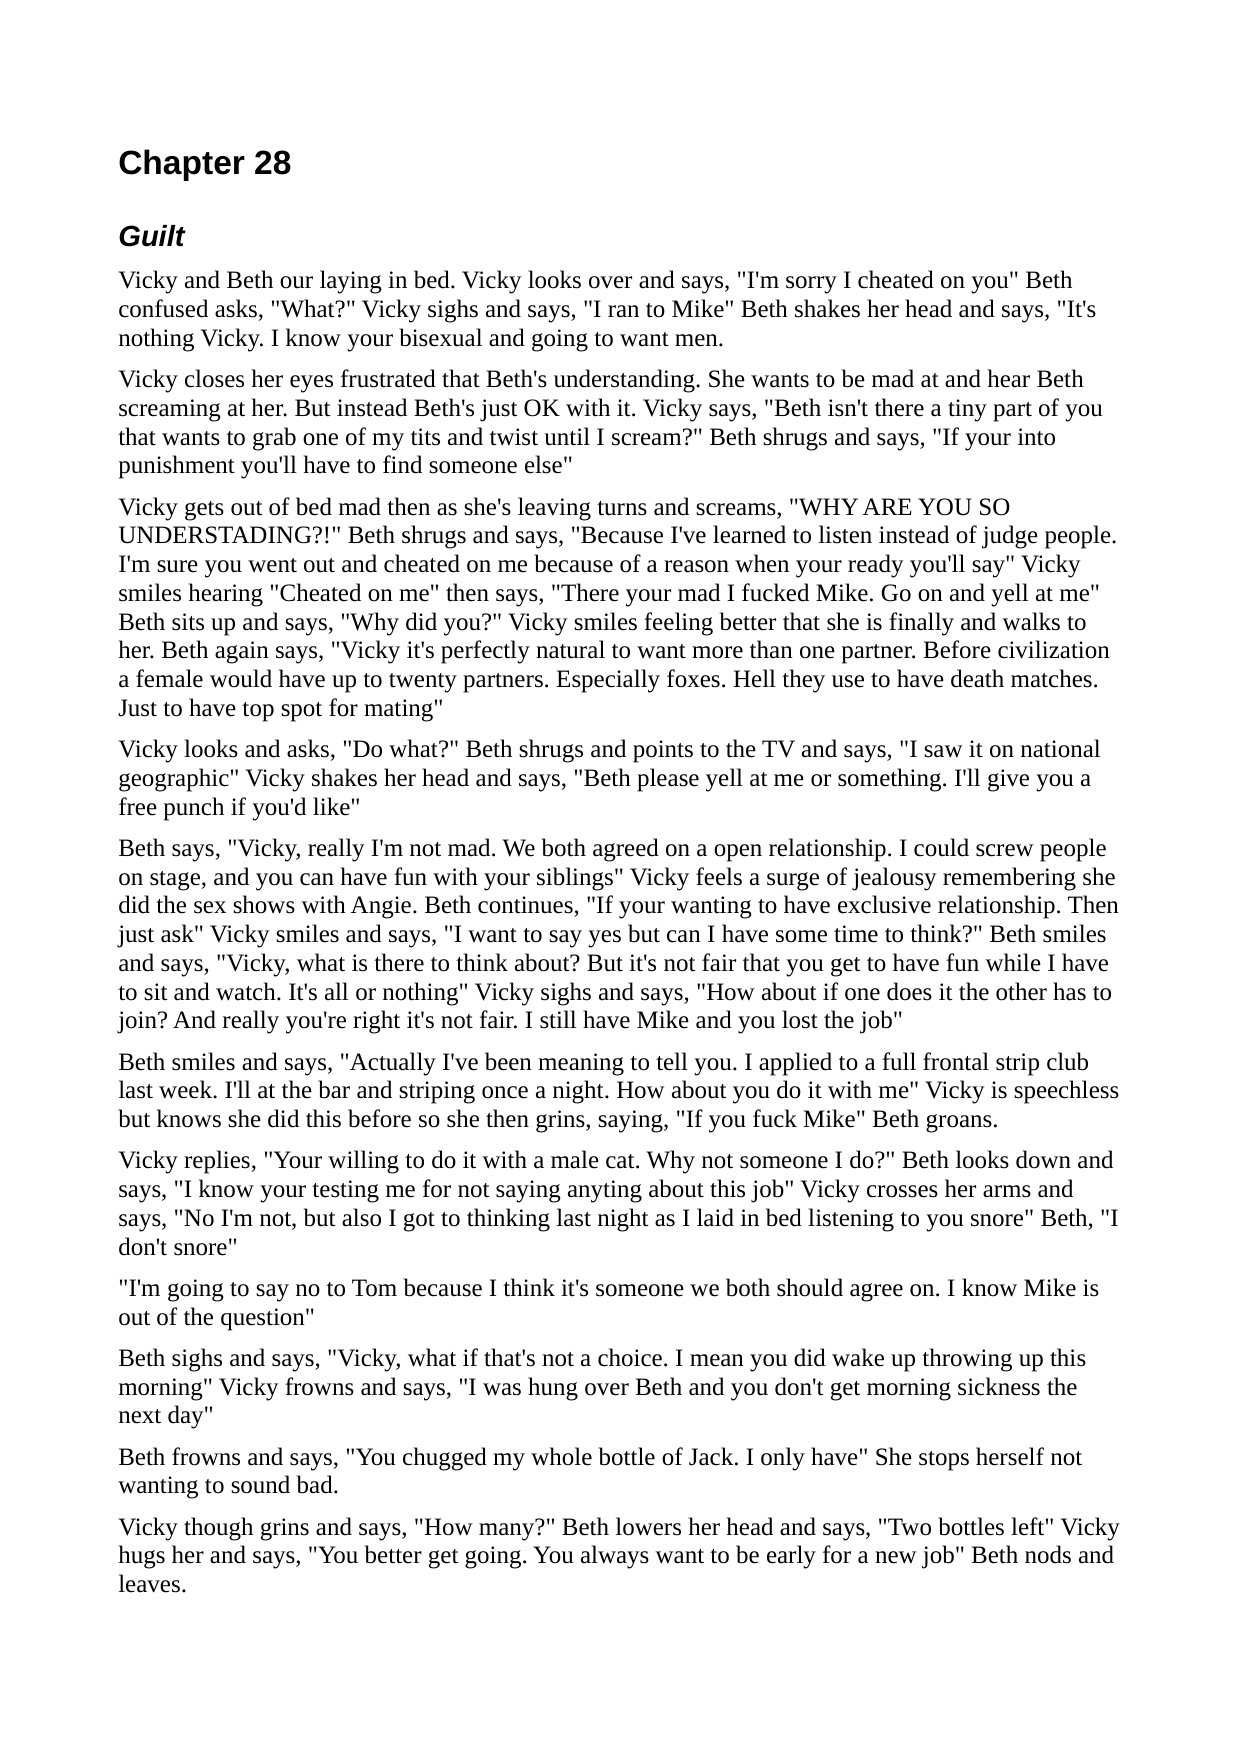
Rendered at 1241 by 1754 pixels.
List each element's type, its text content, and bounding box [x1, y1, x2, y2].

text Vicky looks and asks, "Do what?" Beth shrugs and points to the TV and says, "I saw it on national geographic" Vicky shakes her head and says, "Beth please yell at me or something. I'll give you a free punch if you'd like" [118, 734, 1122, 820]
text Beth sighs and says, "Vicky, what if that's not a choice. I mean you did wake up throwing up this morning" Vicky frowns and says, "I was hung over Beth and you don't get morning sickness the next day" [118, 1343, 1122, 1429]
text Beth frowns and says, "You chugged my whole bottle of Jack. I only have" She stops herself not wanting to sound bad. [118, 1442, 1122, 1499]
subtitle Chapter 28 [118, 143, 1122, 182]
text Vicky closes her eyes frustrated that Beth's understanding. She wants to be mad at and hear Beth screaming at her. But instead Beth's just OK with it. Vicky says, "Beth isn't there a tiny part of you that wants to grab one of my tits and twist until I scream?" Beth shrugs and says, "If your into punishment you'll have to find someone else" [118, 364, 1122, 479]
text Vicky replies, "Your willing to do it with a male cat. Why not someone I do?" Beth looks down and says, "I know your testing me for not saying anyting about this job" Vicky crosses her arms and says, "No I'm not, but also I got to thinking last night as I laid in bed listening to you snore" Beth, "I don't snore" [118, 1145, 1122, 1260]
subtitle Guilt [118, 219, 1122, 253]
text Vicky gets out of bed mad then as she's leaving turns and screams, "WHY ARE YOU SO UNDERSTADING?!" Beth shrugs and says, "Because I've learned to listen instead of judge people. I'm sure you went out and cheated on me because of a reason when your ready you'll say" Vicky smiles hearing "Cheated on me" then says, "There your mad I fucked Mike. Go on and yell at me" Beth sits up and says, "Why did you?" Vicky smiles feeling better that she is finally and walks to her. Beth again says, "Vicky it's perfectly natural to want more than one partner. Before civilization a female would have up to twenty partners. Especially foxes. Hell they use to have death matches. Just to have top spot for mating" [118, 492, 1122, 722]
text Vicky though grins and says, "How many?" Beth lowers her head and says, "Two bottles left" Vicky hugs her and says, "You better get going. You always want to be early for a new job" Beth nods and leaves. [118, 1512, 1122, 1598]
text Beth says, "Vicky, really I'm not mad. We both agreed on a open relationship. I could screw people on stage, and you can have fun with your siblings" Vicky feels a surge of jealousy remembering she did the sex shows with Angie. Beth continues, "If your wanting to have exclusive relationship. Then just ask" Vicky smiles and says, "I want to say yes but can I have some time to think?" Beth smiles and says, "Vicky, what is there to think about? But it's not fair that you get to have fun while I have to sit and watch. It's all or nothing" Vicky sighs and says, "How about if one does it the other has to join? And really you're right it's not fair. I still have Mike and you lost the job" [118, 833, 1122, 1034]
text Beth smiles and says, "Actually I've been meaning to tell you. I applied to a full frontal strip club last week. I'll at the bar and striping once a night. How about you do it with me" Vicky is speechless but knows she did this before so she then grins, saying, "If you fuck Mike" Beth groans. [118, 1047, 1122, 1133]
text Vicky and Beth our laying in bed. Vicky looks over and says, "I'm sorry I cheated on you" Beth confused asks, "What?" Vicky sighs and says, "I ran to Mike" Beth shakes her head and says, "It's nothing Vicky. I know your bisexual and going to want men. [118, 265, 1122, 352]
text "I'm going to say no to Tom because I think it's someone we both should agree on. I know Mike is out of the question" [118, 1273, 1122, 1330]
